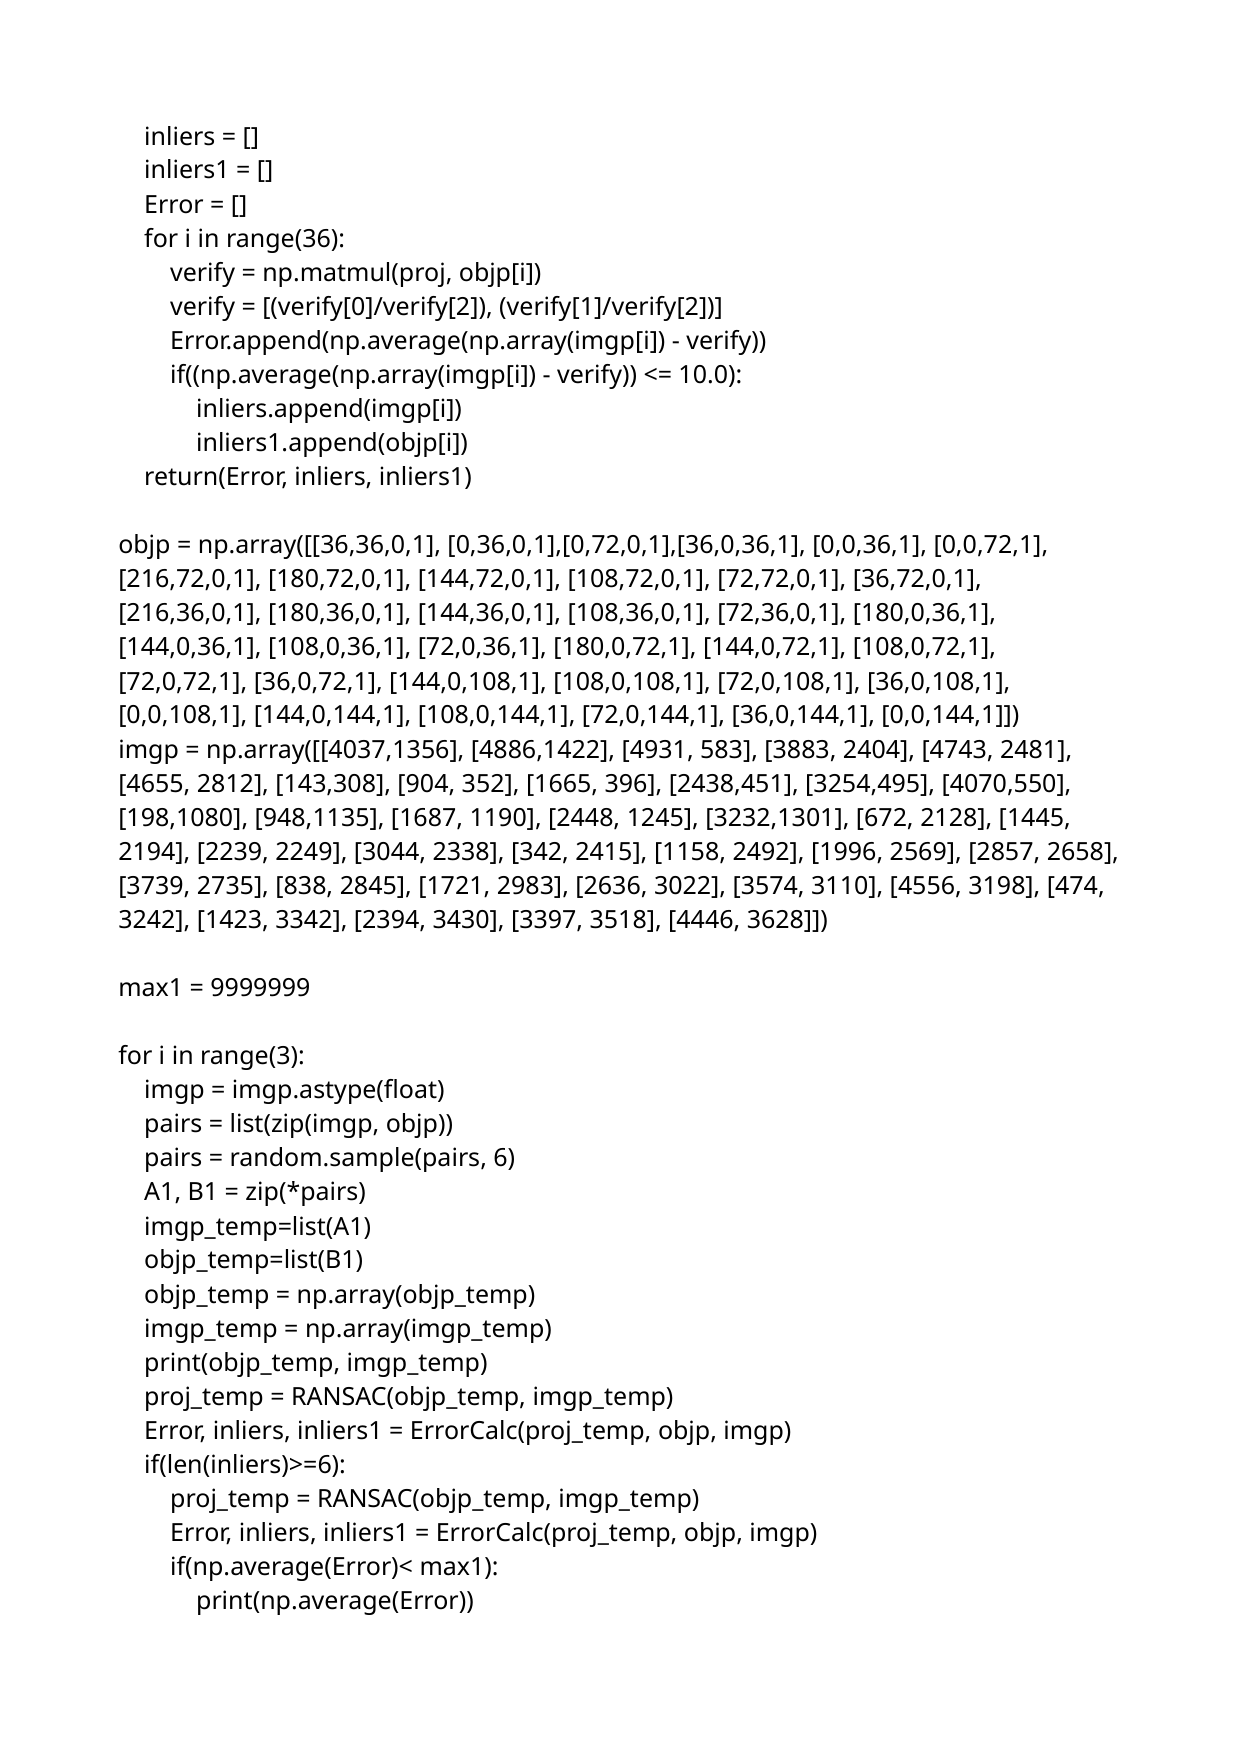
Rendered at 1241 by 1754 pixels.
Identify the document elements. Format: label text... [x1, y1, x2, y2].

text objp = np.array([[36,36,0,1], [0,36,0,1],[0,72,0,1],[36,0,36,1], [0,0,36,1], [0,0,72,1],[216,72,0,1], [180,72,0,1], [144,72,0,1], [108,72,0,1], [72,72,0,1], [36,72,0,1], [216,36,0,1], [180,36,0,1], [144,36,0,1], [108,36,0,1], [72,36,0,1], [180,0,36,1], [144,0,36,1], [108,0,36,1], [72,0,36,1], [180,0,72,1], [144,0,72,1], [108,0,72,1], [72,0,72,1], [36,0,72,1], [144,0,108,1], [108,0,108,1], [72,0,108,1], [36,0,108,1], [0,0,108,1], [144,0,144,1], [108,0,144,1], [72,0,144,1], [36,0,144,1], [0,0,144,1]]) [118, 527, 1122, 731]
text if(np.average(Error)< max1): [118, 1549, 1122, 1583]
text pairs = list(zip(imgp, objp)) [118, 1106, 1122, 1140]
text max1 = 9999999 [118, 970, 1122, 1004]
text Error = [] [118, 186, 1122, 220]
text objp_temp=list(B1) [118, 1242, 1122, 1276]
text Error, inliers, inliers1 = ErrorCalc(proj_temp, objp, imgp) [118, 1515, 1122, 1549]
text proj_temp = RANSAC(objp_temp, imgp_temp) [118, 1481, 1122, 1515]
text pairs = random.sample(pairs, 6) [118, 1140, 1122, 1174]
text imgp_temp = np.array(imgp_temp) [118, 1310, 1122, 1344]
text if(len(inliers)>=6): [118, 1447, 1122, 1481]
text imgp_temp=list(A1) [118, 1208, 1122, 1242]
text imgp = imgp.astype(float) [118, 1072, 1122, 1106]
text inliers.append(imgp[i]) [118, 391, 1122, 425]
text inliers1 = [] [118, 152, 1122, 186]
text inliers1.append(objp[i]) [118, 425, 1122, 459]
text inliers = [] [118, 118, 1122, 152]
text print(objp_temp, imgp_temp) [118, 1344, 1122, 1378]
text verify = np.matmul(proj, objp[i]) [118, 254, 1122, 288]
text objp_temp = np.array(objp_temp) [118, 1276, 1122, 1310]
text if((np.average(np.array(imgp[i]) - verify)) <= 10.0): [118, 357, 1122, 391]
text return(Error, inliers, inliers1) [118, 459, 1122, 493]
text for i in range(36): [118, 220, 1122, 254]
text A1, B1 = zip(*pairs) [118, 1174, 1122, 1208]
text for i in range(3): [118, 1038, 1122, 1072]
text imgp = np.array([[4037,1356], [4886,1422], [4931, 583], [3883, 2404], [4743, 2481], [4655, 2812], [143,308], [904, 352], [1665, 396], [2438,451], [3254,495], [4070,550], [198,1080], [948,1135], [1687, 1190], [2448, 1245], [3232,1301], [672, 2128], [1445, 2194], [2239, 2249], [3044, 2338], [342, 2415], [1158, 2492], [1996, 2569], [2857, 2658], [3739, 2735], [838, 2845], [1721, 2983], [2636, 3022], [3574, 3110], [4556, 3198], [474, 3242], [1423, 3342], [2394, 3430], [3397, 3518], [4446, 3628]]) [118, 731, 1122, 936]
text proj_temp = RANSAC(objp_temp, imgp_temp) [118, 1378, 1122, 1412]
text Error.append(np.average(np.array(imgp[i]) - verify)) [118, 322, 1122, 357]
text verify = [(verify[0]/verify[2]), (verify[1]/verify[2])] [118, 288, 1122, 322]
text print(np.average(Error)) [118, 1583, 1122, 1617]
text Error, inliers, inliers1 = ErrorCalc(proj_temp, objp, imgp) [118, 1412, 1122, 1447]
